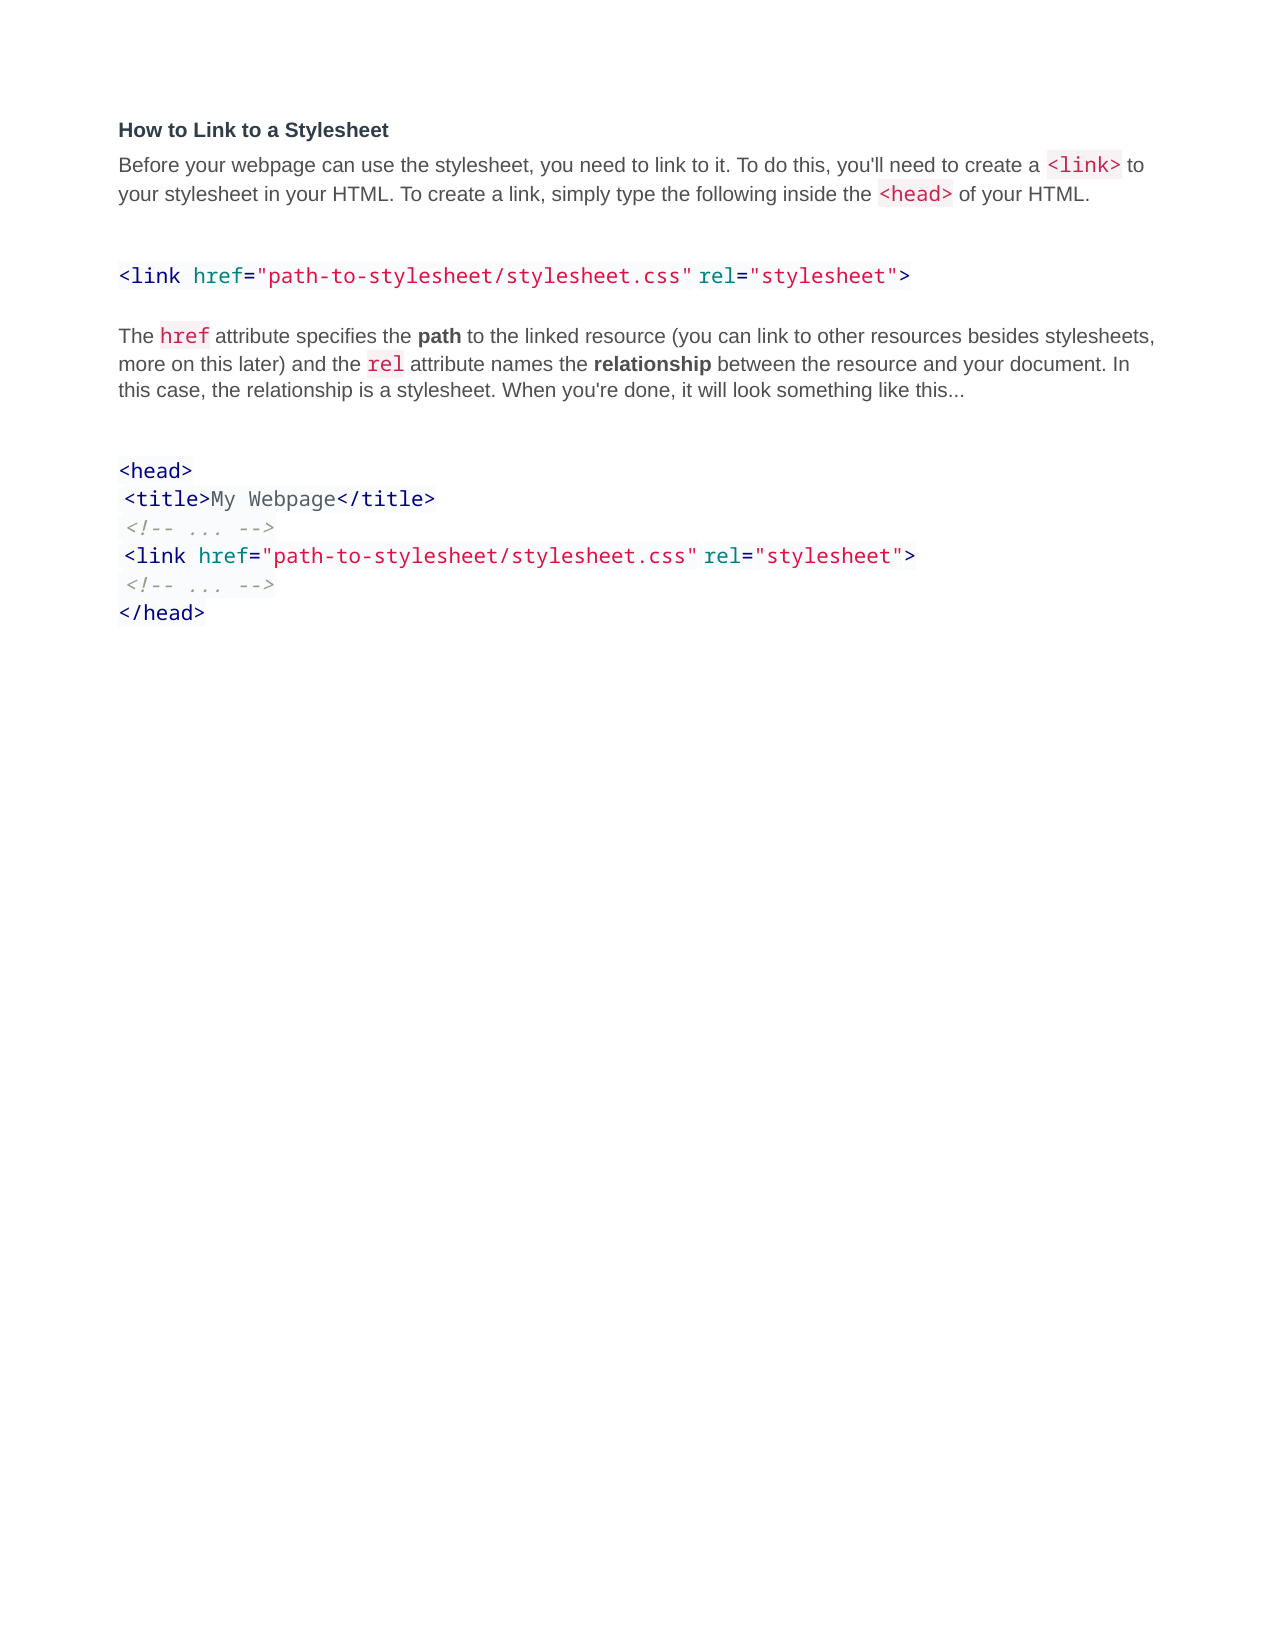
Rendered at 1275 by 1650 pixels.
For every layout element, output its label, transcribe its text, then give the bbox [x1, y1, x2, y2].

text Before your webpage can use the stylesheet, you need to link to it. To do this, you'll need to create a <link> to your stylesheet in your HTML. To create a link, simply type the following inside the <head> of your HTML. [118, 150, 1157, 207]
subtitle How to Link to a Stylesheet [118, 118, 1157, 142]
text <link href="path-to-stylesheet/stylesheet.css" rel="stylesheet"> [118, 261, 1157, 290]
text The href attribute specifies the path to the linked resource (you can link to other resources besides stylesheets, more on this later) and the rel attribute names the relationship between the resource and your document. In this case, the relationship is a stylesheet. When you're done, it will look something like this... [118, 321, 1157, 402]
text <head> <title>My Webpage</title> <!-- ... --> <link href="path-to-stylesheet/stylesheet.css" rel="stylesheet"> <!-- ... --> </head> [118, 456, 1157, 627]
